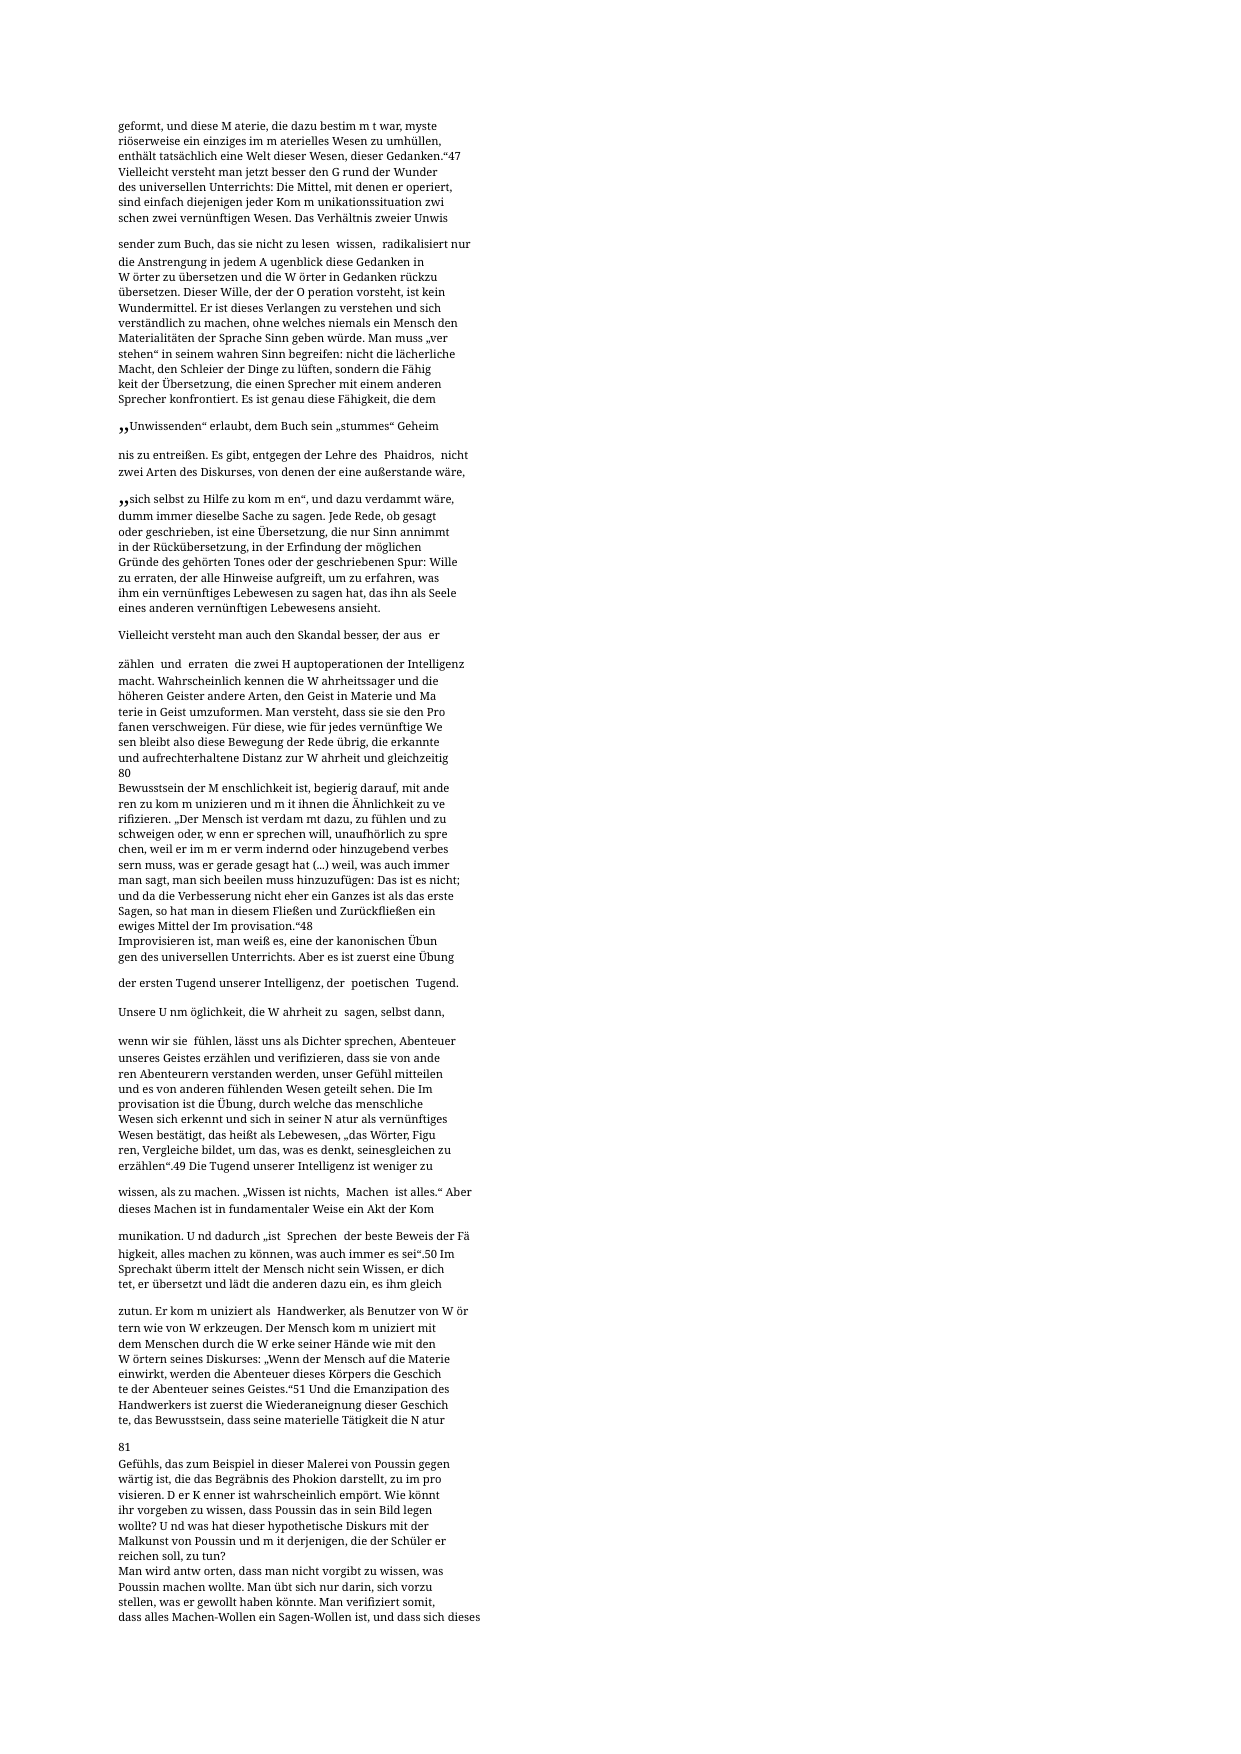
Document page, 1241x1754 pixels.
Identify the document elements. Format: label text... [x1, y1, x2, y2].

text Bewusstsein der M enschlichkeit ist, begierig darauf, mit ande ren zu kom m unizieren und m it ihnen die Ähnlichkeit zu ve rifizieren. „Der Mensch ist verdam mt dazu, zu fühlen und zu schweigen oder, w enn er sprechen will, unaufhörlich zu spre chen, weil er im m er verm indernd oder hinzugebend verbes sern muss, was er gerade gesagt hat (...) weil, was auch immer man sagt, man sich beeilen muss hinzuzufügen: Das ist es nicht; und da die Verbesserung nicht eher ein Ganzes ist als das erste Sagen, so hat man in diesem Fließen und Zurückfließen ein ewiges Mittel der Im provisation.“48 Improvisieren ist, man weiß es, eine der kanonischen Übun gen des universellen Unterrichts. Aber es ist zuerst eine Übung der ersten Tugend unserer Intelligenz, der poetischen Tugend. Unsere U nm öglichkeit, die W ahrheit zu sagen, selbst dann, wenn wir sie fühlen, lässt uns als Dichter sprechen, Abenteuer unseres Geistes erzählen und verifizieren, dass sie von ande ren Abenteurern verstanden werden, unser Gefühl mitteilen und es von anderen fühlenden Wesen geteilt sehen. Die Im provisation ist die Übung, durch welche das menschliche Wesen sich erkennt und sich in seiner N atur als vernünftiges Wesen bestätigt, das heißt als Lebewesen, „das Wörter, Figu ren, Vergleiche bildet, um das, was es denkt, seinesgleichen zu erzählen“.49 Die Tugend unserer Intelligenz ist weniger zu wissen, als zu machen. „Wissen ist nichts, Machen ist alles.“ Aber dieses Machen ist in fundamentaler Weise ein Akt der Kom munikation. U nd dadurch „ist Sprechen der beste Beweis der Fä higkeit, alles machen zu können, was auch immer es sei“.50 Im Sprechakt überm ittelt der Mensch nicht sein Wissen, er dich tet, er übersetzt und lädt die anderen dazu ein, es ihm gleich zutun. Er kom m uniziert als Handwerker, als Benutzer von W ör tern wie von W erkzeugen. Der Mensch kom m uniziert mit dem Menschen durch die W erke seiner Hände wie mit den W örtern seines Diskurses: „Wenn der Mensch auf die Materie einwirkt, werden die Abenteuer dieses Körpers die Geschich te der Abenteuer seines Geistes.“51 Und die Emanzipation des Handwerkers ist zuerst die Wiederaneignung dieser Geschich te, das Bewusstsein, dass seine materielle Tätigkeit die N atur 81 [118, 781, 1122, 1457]
text Gefühls, das zum Beispiel in dieser Malerei von Poussin gegen wärtig ist, die das Begräbnis des Phokion darstellt, zu im pro visieren. D er K enner ist wahrscheinlich empört. Wie könnt ihr vorgeben zu wissen, dass Poussin das in sein Bild legen wollte? U nd was hat dieser hypothetische Diskurs mit der Malkunst von Poussin und m it derjenigen, die der Schüler er reichen soll, zu tun? Man wird antw orten, dass man nicht vorgibt zu wissen, was Poussin machen wollte. Man übt sich nur darin, sich vorzu stellen, was er gewollt haben könnte. Man verifiziert somit, dass alles Machen-Wollen ein Sagen-Wollen ist, und dass sich dieses [118, 1457, 1122, 1625]
text geformt, und diese M aterie, die dazu bestim m t war, myste riöserweise ein einziges im m aterielles Wesen zu umhüllen, enthält tatsächlich eine Welt dieser Wesen, dieser Gedanken.“47 Vielleicht versteht man jetzt besser den G rund der Wunder des universellen Unterrichts: Die Mittel, mit denen er operiert, sind einfach diejenigen jeder Kom m unikationssituation zwi schen zwei vernünftigen Wesen. Das Verhältnis zweier Unwis sender zum Buch, das sie nicht zu lesen wissen, radikalisiert nur die Anstrengung in jedem A ugenblick diese Gedanken in W örter zu übersetzen und die W örter in Gedanken rückzu übersetzen. Dieser Wille, der der O peration vorsteht, ist kein Wundermittel. Er ist dieses Verlangen zu verstehen und sich verständlich zu machen, ohne welches niemals ein Mensch den Materialitäten der Sprache Sinn geben würde. Man muss „ver stehen“ in seinem wahren Sinn begreifen: nicht die lächerliche Macht, den Schleier der Dinge zu lüften, sondern die Fähig keit der Übersetzung, die einen Sprecher mit einem anderen Sprecher konfrontiert. Es ist genau diese Fähigkeit, die dem „Unwissenden“ erlaubt, dem Buch sein „stummes“ Geheim nis zu entreißen. Es gibt, entgegen der Lehre des Phaidros, nicht zwei Arten des Diskurses, von denen der eine außerstande wäre, „sich selbst zu Hilfe zu kom m en“, und dazu verdammt wäre, dumm immer dieselbe Sache zu sagen. Jede Rede, ob gesagt oder geschrieben, ist eine Übersetzung, die nur Sinn annimmt in der Rückübersetzung, in der Erfindung der möglichen Gründe des gehörten Tones oder der geschriebenen Spur: Wille zu erraten, der alle Hinweise aufgreift, um zu erfahren, was ihm ein vernünftiges Lebewesen zu sagen hat, das ihn als Seele eines anderen vernünftigen Lebewesens ansieht. Vielleicht versteht man auch den Skandal besser, der aus er zählen und erraten die zwei H auptoperationen der Intelligenz macht. Wahrscheinlich kennen die W ahrheitssager und die höheren Geister andere Arten, den Geist in Materie und Ma terie in Geist umzuformen. Man versteht, dass sie sie den Pro fanen verschweigen. Für diese, wie für jedes vernünftige We sen bleibt also diese Bewegung der Rede übrig, die erkannte und aufrechterhaltene Distanz zur W ahrheit und gleichzeitig 80 [118, 118, 1122, 781]
